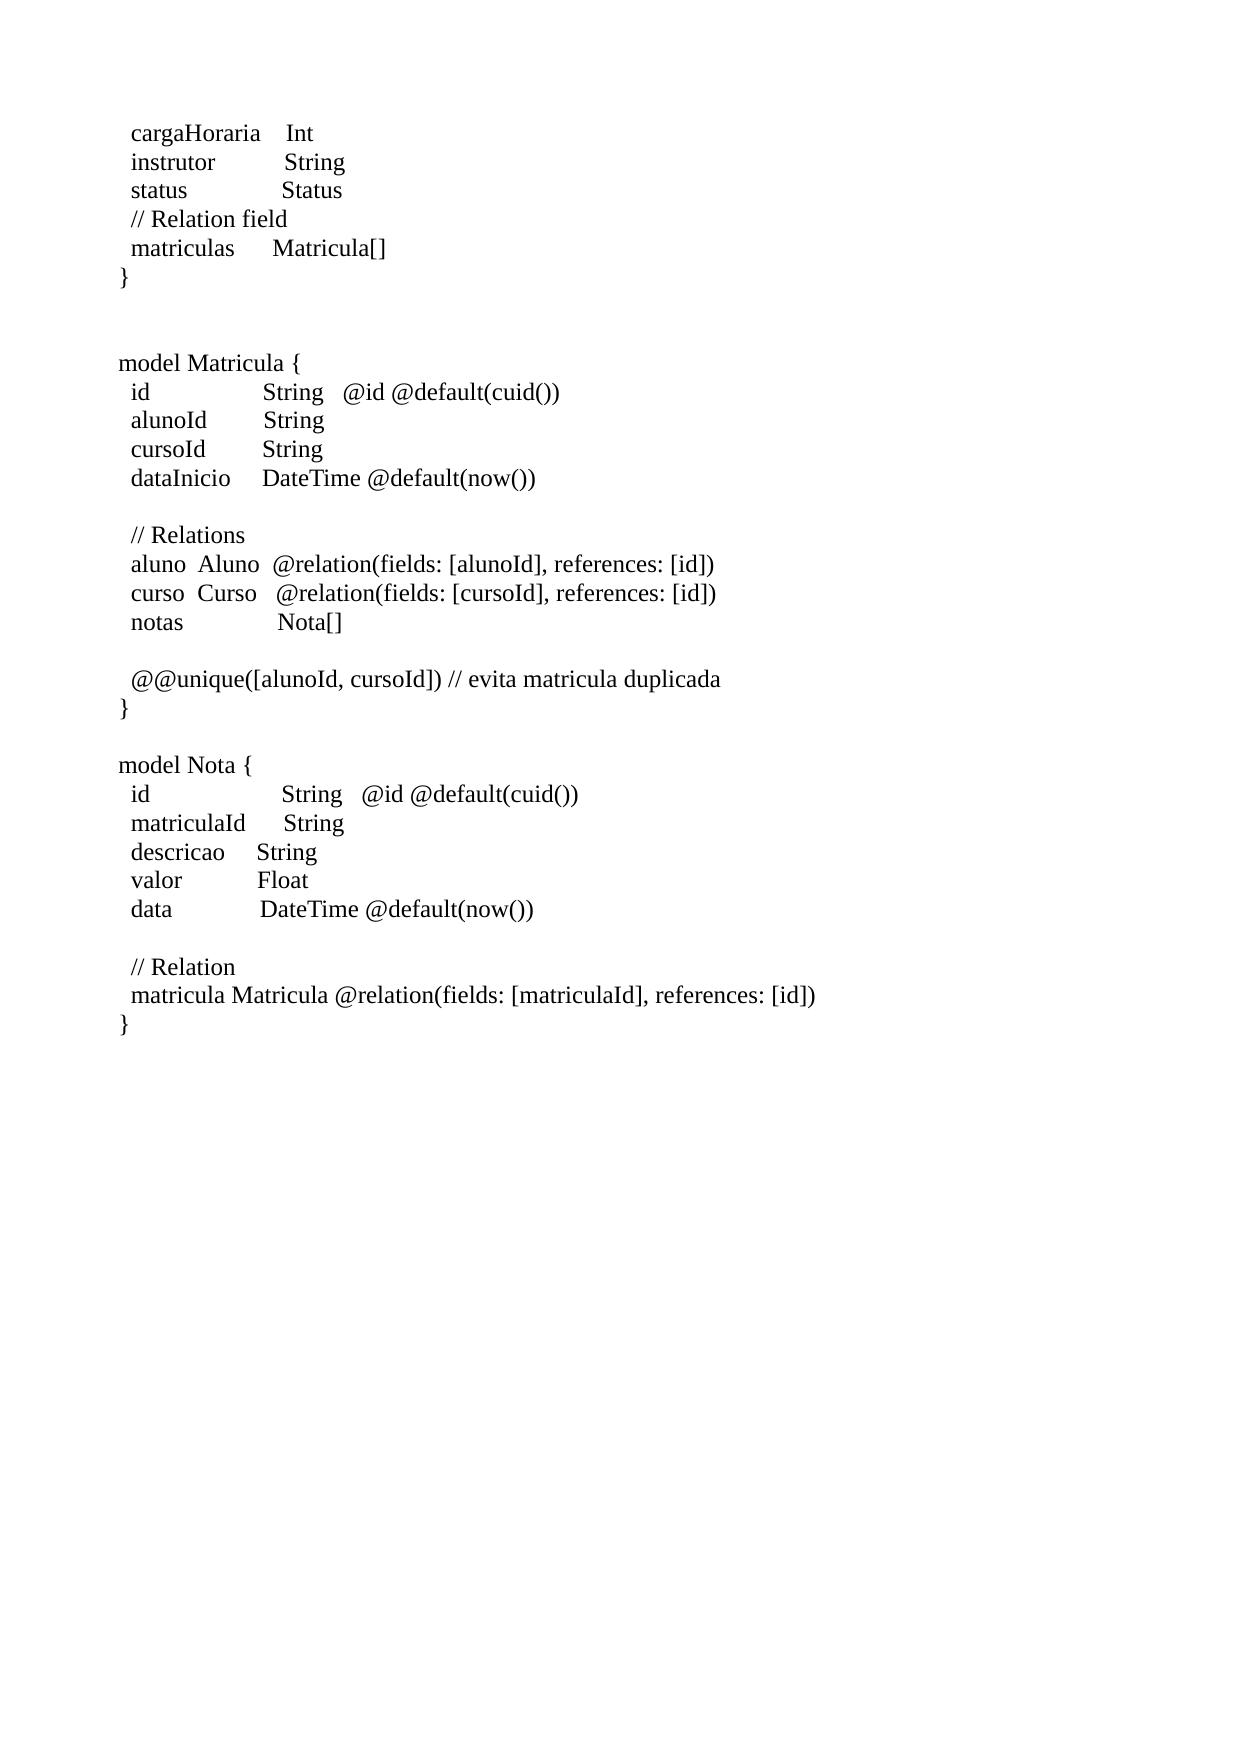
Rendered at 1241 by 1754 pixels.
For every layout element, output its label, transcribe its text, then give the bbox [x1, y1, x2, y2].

text descricao String [118, 837, 1122, 866]
text instrutor String [118, 147, 1122, 176]
text notas Nota[] [118, 607, 1122, 636]
text } [118, 693, 1122, 722]
text } [118, 1009, 1122, 1038]
text matricula Matricula @relation(fields: [matriculaId], references: [id]) [118, 981, 1122, 1009]
text aluno Aluno @relation(fields: [alunoId], references: [id]) [118, 549, 1122, 578]
text id String @id @default(cuid()) [118, 377, 1122, 406]
text // Relation [118, 952, 1122, 981]
text data DateTime @default(now()) [118, 894, 1122, 923]
text cursoId String [118, 434, 1122, 463]
text matriculas Matricula[] [118, 233, 1122, 262]
text // Relations [118, 521, 1122, 549]
text // Relation field [118, 204, 1122, 233]
text curso Curso @relation(fields: [cursoId], references: [id]) [118, 578, 1122, 607]
text matriculaId String [118, 808, 1122, 837]
text model Nota { [118, 751, 1122, 779]
text alunoId String [118, 406, 1122, 434]
text status Status [118, 176, 1122, 204]
text } [118, 262, 1122, 291]
text cargaHoraria Int [118, 118, 1122, 147]
text model Matricula { [118, 348, 1122, 377]
text dataInicio DateTime @default(now()) [118, 463, 1122, 492]
text id String @id @default(cuid()) [118, 779, 1122, 808]
text valor Float [118, 866, 1122, 894]
text @@unique([alunoId, cursoId]) // evita matricula duplicada [118, 664, 1122, 693]
